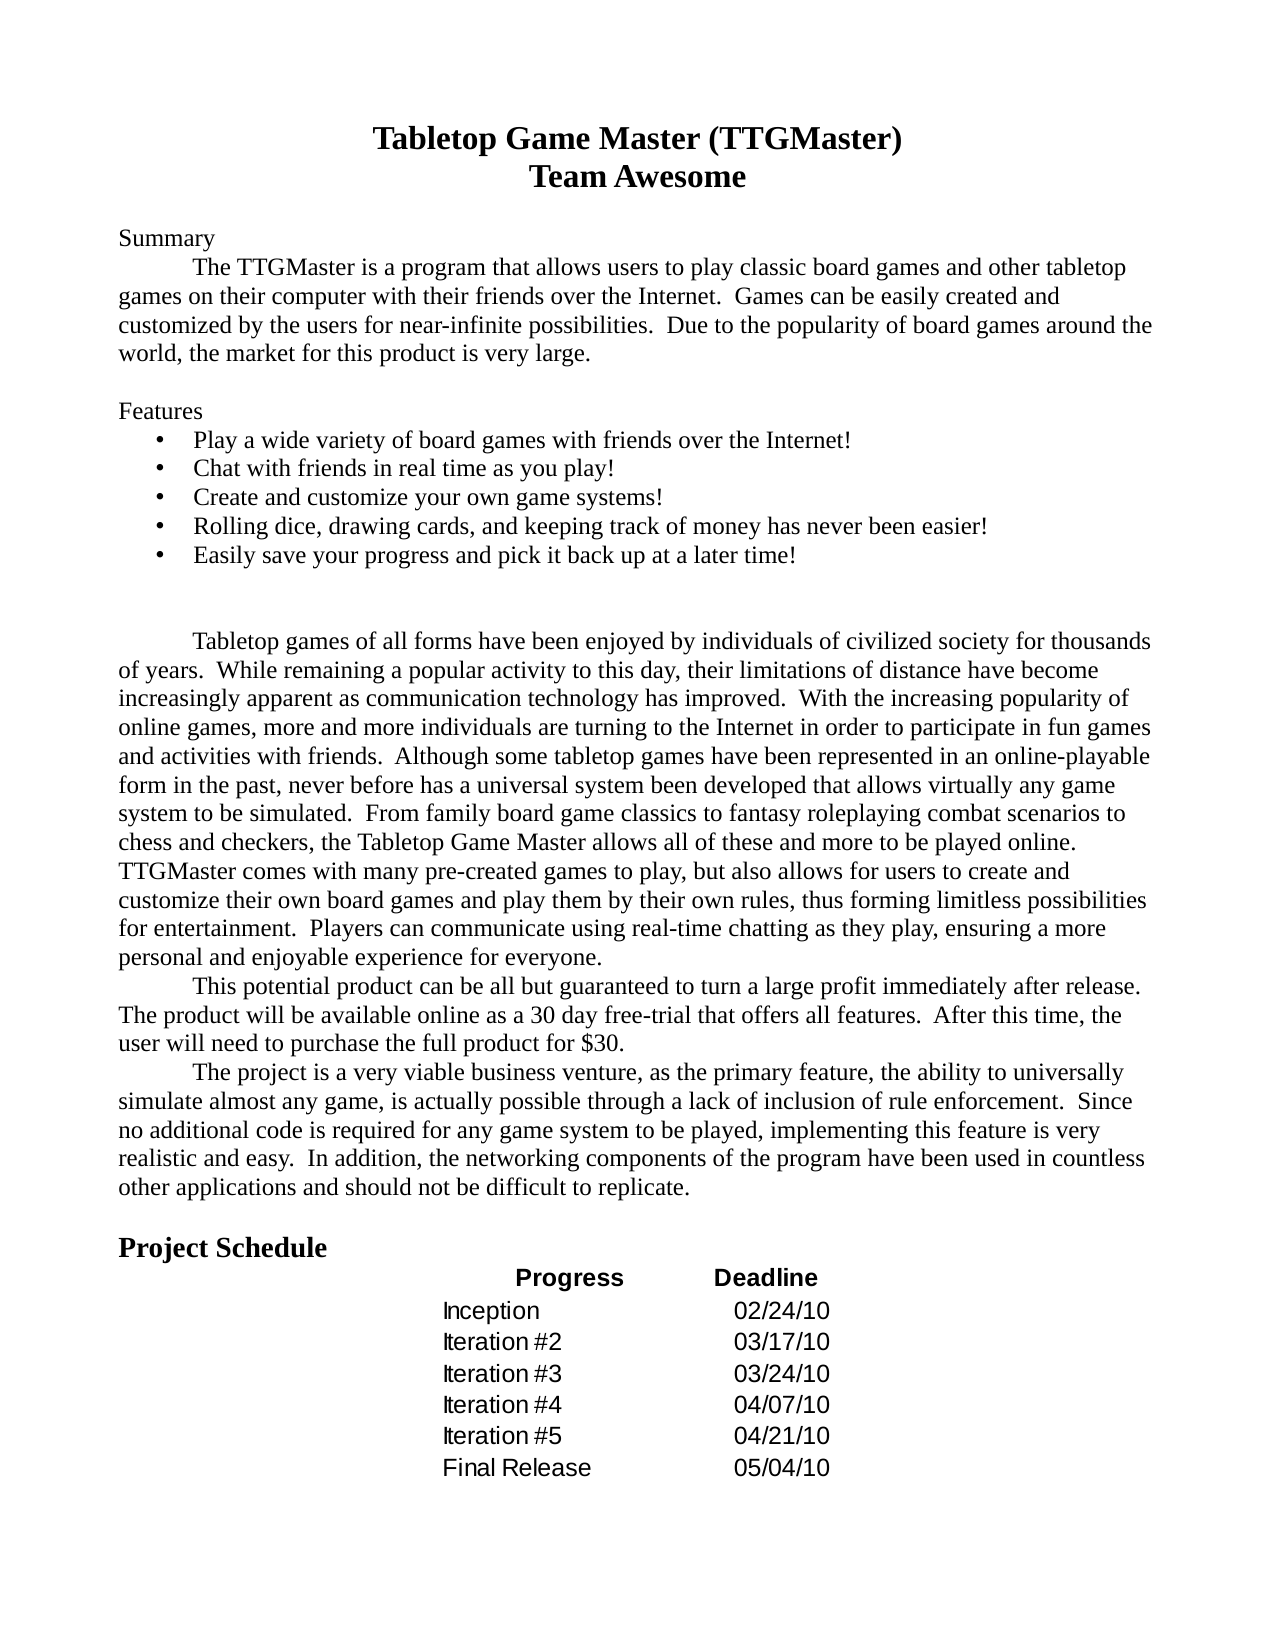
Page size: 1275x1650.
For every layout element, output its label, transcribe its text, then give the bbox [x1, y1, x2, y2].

list Rolling dice, drawing cards, and keeping track of money has never been easier! [156, 511, 1157, 540]
text The project is a very viable business venture, as the primary feature, the ability to universally simulate almost any game, is actually possible through a lack of inclusion of rule enforcement. Since no additional code is required for any game system to be played, implementing this feature is very realistic and easy. In addition, the networking components of the program have been used in countless other applications and should not be difficult to replicate. [118, 1057, 1157, 1201]
text Project Schedule [118, 1230, 1157, 1263]
list Play a wide variety of board games with friends over the Internet! [156, 425, 1157, 453]
text Summary [118, 223, 1157, 252]
list Easily save your progress and pick it back up at a later time! [156, 540, 1157, 568]
list Chat with friends in real time as you play! [156, 453, 1157, 482]
text Tabletop Game Master (TTGMaster) [118, 118, 1157, 156]
text Features [118, 396, 1157, 425]
text Team Awesome [118, 156, 1157, 195]
text The TTGMaster is a program that allows users to play classic board games and other tabletop games on their computer with their friends over the Internet. Games can be easily created and customized by the users for near-infinite possibilities. Due to the popularity of board games around the world, the market for this product is very large. [118, 252, 1157, 367]
text This potential product can be all but guaranteed to turn a large profit immediately after release. The product will be available online as a 30 day free-trial that offers all features. After this time, the user will need to purchase the full product for $30. [118, 971, 1157, 1057]
text Tabletop games of all forms have been enjoyed by individuals of civilized society for thousands of years. While remaining a popular activity to this day, their limitations of distance have become increasingly apparent as communication technology has improved. With the increasing popularity of online games, more and more individuals are turning to the Internet in order to participate in fun games and activities with friends. Although some tabletop games have been represented in an online-playable form in the past, never before has a universal system been developed that allows virtually any game system to be simulated. From family board game classics to fantasy roleplaying combat scenarios to chess and checkers, the Tabletop Game Master allows all of these and more to be played online. TTGMaster comes with many pre-created games to play, but also allows for users to create and customize their own board games and play them by their own rules, thus forming limitless possibilities for entertainment. Players can communicate using real-time chatting as they play, ensuring a more personal and enjoyable experience for everyone. [118, 626, 1157, 971]
list Create and customize your own game systems! [156, 482, 1157, 511]
